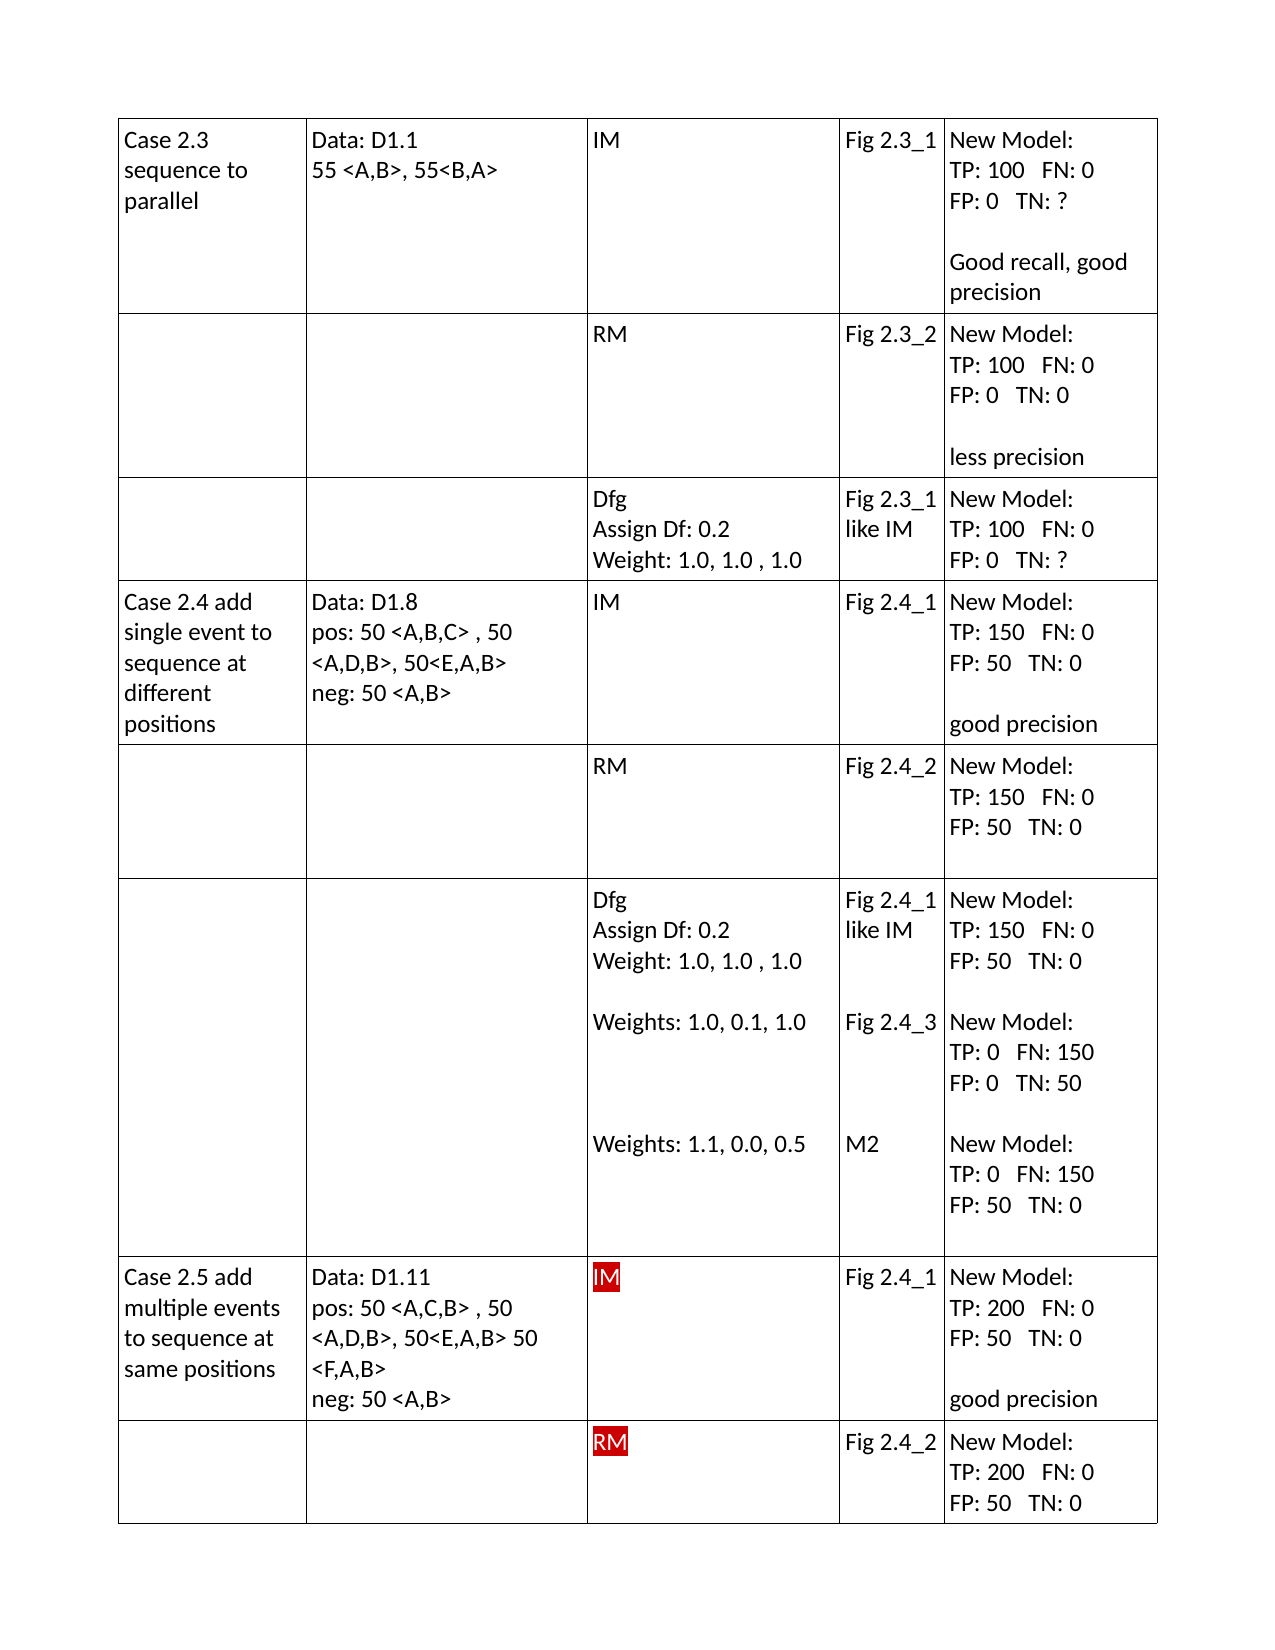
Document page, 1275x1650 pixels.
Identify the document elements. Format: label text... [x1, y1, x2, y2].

table_cell New Model: TP: 100 FN: 0 FP: 0 TN: ? Good recall, good precision [945, 119, 1157, 313]
table_cell [119, 745, 306, 878]
table_cell Fig 2.4_2 [840, 1421, 944, 1523]
table_cell [307, 314, 587, 477]
table_cell [307, 1421, 587, 1523]
table_cell RM [588, 314, 839, 477]
table_cell Data: D1.1 55 <A,B>, 55<B,A> [307, 119, 587, 313]
table_cell Fig 2.4_1 [840, 1257, 944, 1420]
table_cell Dfg Assign Df: 0.2 Weight: 1.0, 1.0 , 1.0 [588, 478, 839, 580]
table_cell New Model: TP: 100 FN: 0 FP: 0 TN: ? [945, 478, 1157, 580]
table_cell [307, 879, 587, 1256]
table_cell [119, 314, 306, 477]
table_cell New Model: TP: 150 FN: 0 FP: 50 TN: 0 New Model: TP: 0 FN: 150 FP: 0 TN: 50 New Model: TP: 0 FN: 150 FP: 50 TN: 0 [945, 879, 1157, 1256]
table_cell Data: D1.8 pos: 50 <A,B,C> , 50 <A,D,B>, 50<E,A,B> neg: 50 <A,B> [307, 581, 587, 744]
table_cell [307, 745, 587, 878]
table_cell Fig 2.4_2 [840, 745, 944, 878]
table_cell New Model: TP: 150 FN: 0 FP: 50 TN: 0 [945, 745, 1157, 878]
table_cell IM [588, 1257, 839, 1420]
table_cell [119, 879, 306, 1256]
table_cell RM [588, 1421, 839, 1523]
table_cell Fig 2.3_1 [840, 119, 944, 313]
table_cell Fig 2.3_1 like IM [840, 478, 944, 580]
table_cell Fig 2.4_1 like IM Fig 2.4_3 M2 [840, 879, 944, 1256]
table_cell [307, 478, 587, 580]
table_cell New Model: TP: 100 FN: 0 FP: 0 TN: 0 less precision [945, 314, 1157, 477]
table_cell Case 2.5 add multiple events to sequence at same positions [119, 1257, 306, 1420]
table_cell Case 2.3 sequence to parallel [119, 119, 306, 313]
table_cell Fig 2.3_2 [840, 314, 944, 477]
table_cell New Model: TP: 200 FN: 0 FP: 50 TN: 0 [945, 1421, 1157, 1523]
table_cell [119, 1421, 306, 1523]
table_cell IM [588, 119, 839, 313]
table_cell [119, 478, 306, 580]
table_cell New Model: TP: 200 FN: 0 FP: 50 TN: 0 good precision [945, 1257, 1157, 1420]
table_cell RM [588, 745, 839, 878]
table_cell IM [588, 581, 839, 744]
table_cell New Model: TP: 150 FN: 0 FP: 50 TN: 0 good precision [945, 581, 1157, 744]
table_cell Fig 2.4_1 [840, 581, 944, 744]
table_cell Case 2.4 add single event to sequence at different positions [119, 581, 306, 744]
table_cell Dfg Assign Df: 0.2 Weight: 1.0, 1.0 , 1.0 Weights: 1.0, 0.1, 1.0 Weights: 1.1, 0.0, 0.5 [588, 879, 839, 1256]
table_cell Data: D1.11 pos: 50 <A,C,B> , 50 <A,D,B>, 50<E,A,B> 50 <F,A,B> neg: 50 <A,B> [307, 1257, 587, 1420]
